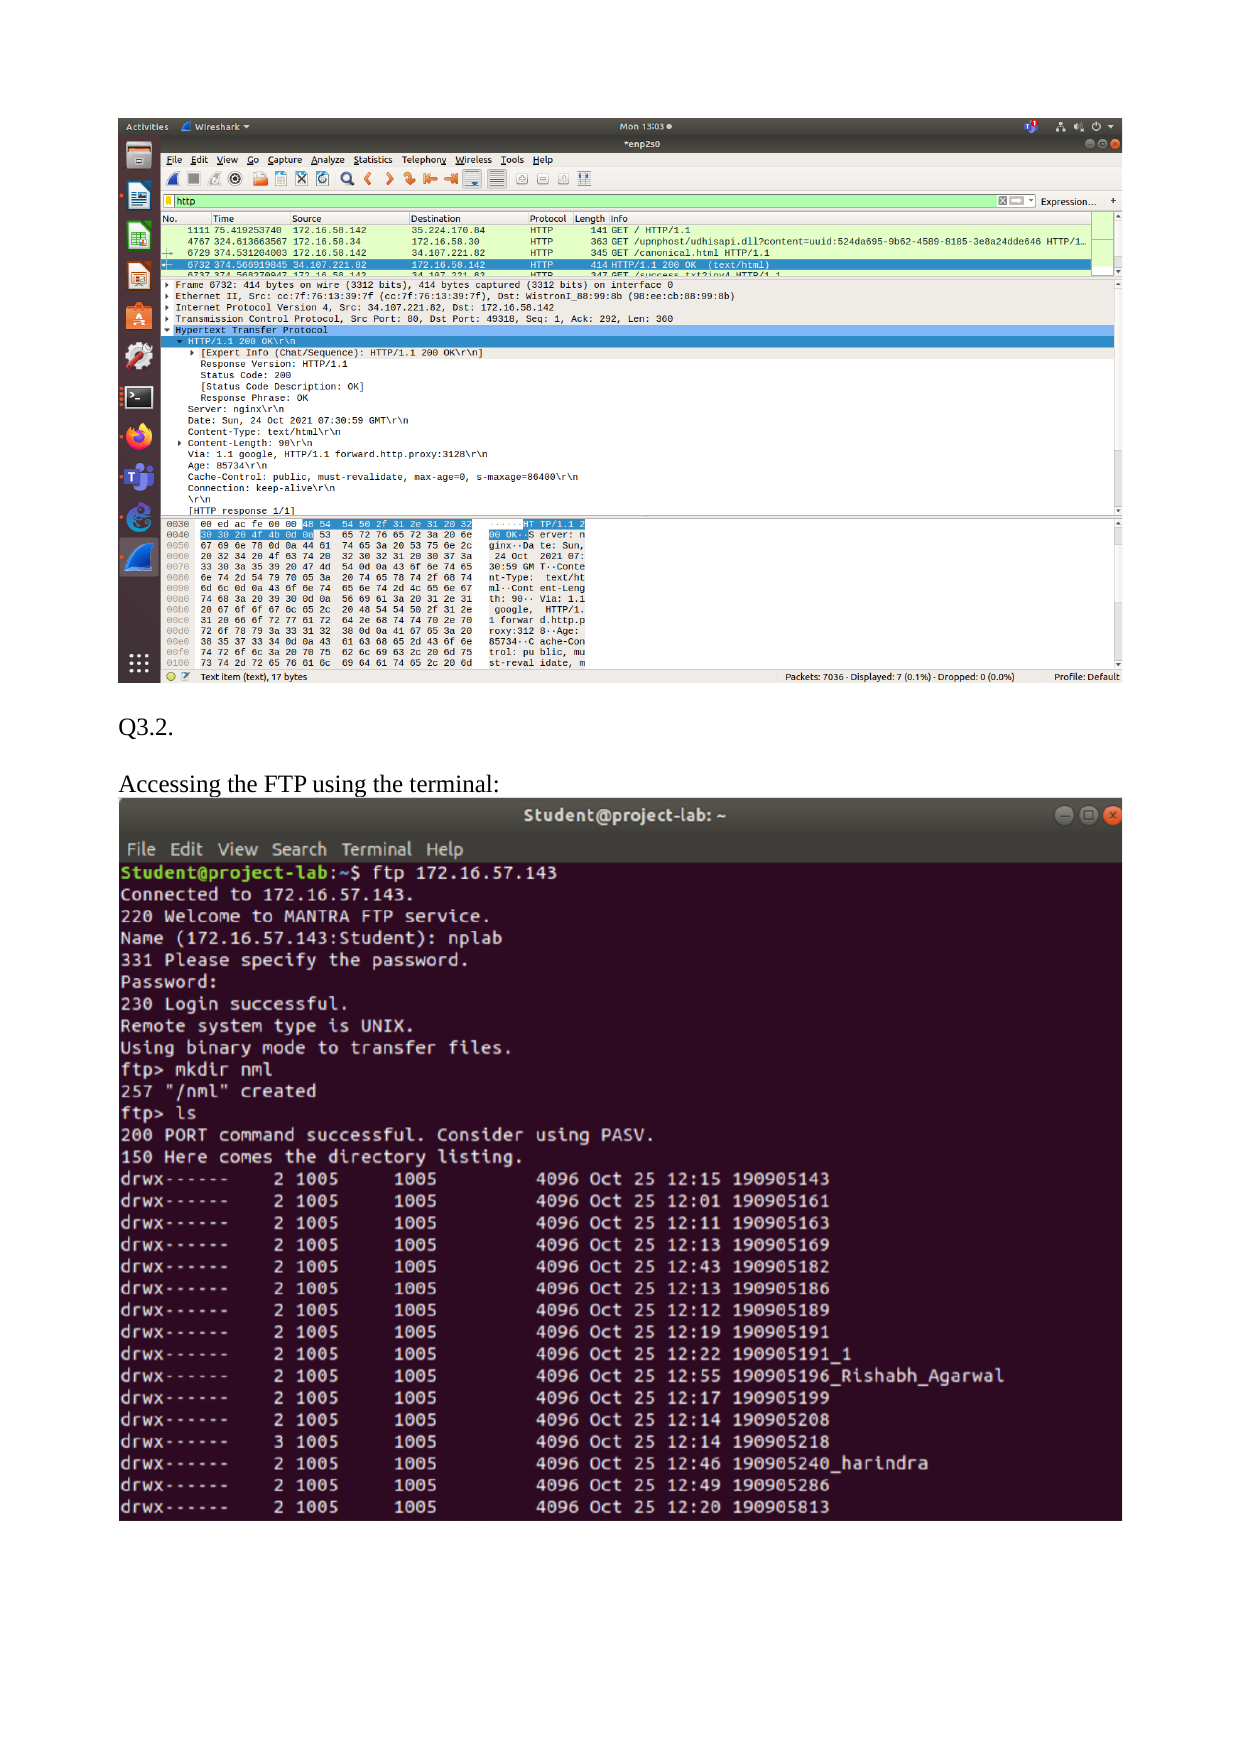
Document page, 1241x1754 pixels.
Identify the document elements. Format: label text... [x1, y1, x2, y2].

text Accessing the FTP using the terminal: [118, 769, 1122, 797]
text Q3.2. [118, 712, 1122, 740]
